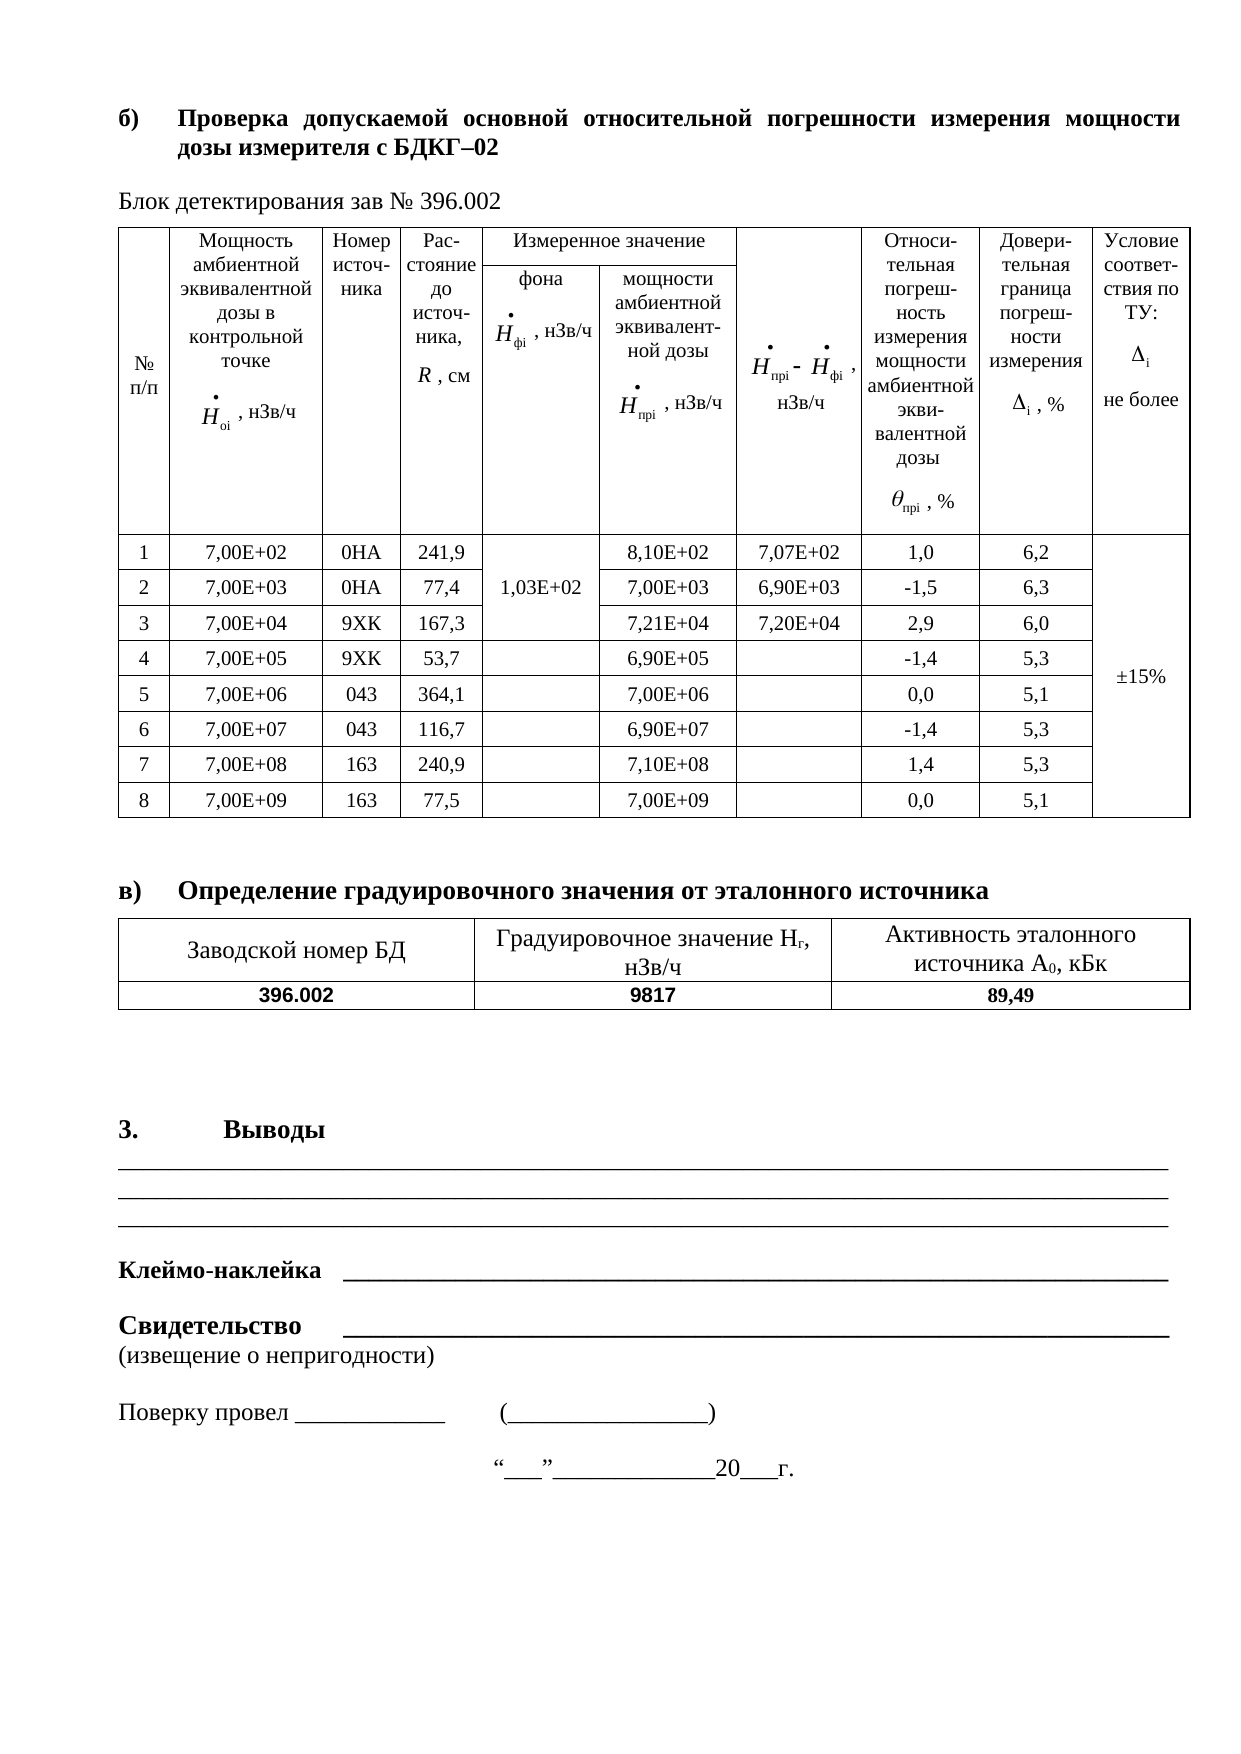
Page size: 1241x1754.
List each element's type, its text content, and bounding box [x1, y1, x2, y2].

table_header Градуировочное значение Нг, нЗв/ч [475, 919, 831, 981]
table_cell 2,9 [862, 606, 979, 640]
table_cell 5,3 [980, 712, 1092, 746]
table_cell 77,5 [401, 783, 482, 817]
table_cell [737, 783, 861, 817]
table_cell 7,00E+09 [170, 783, 322, 817]
table_header Относи-тельная погреш-ность измерения мощности амбиентной экви-валентной дозы , % [862, 228, 979, 534]
table_cell 7,00E+06 [170, 676, 322, 711]
table_cell 116,7 [401, 712, 482, 746]
table_cell мощности амбиентной эквивалент-ной дозы , нЗв/ч [600, 266, 736, 534]
text в) Определение градуировочного значения от эталонного источника [118, 874, 1194, 905]
table_cell 7,00E+03 [170, 570, 322, 604]
table_cell 7,10E+08 [600, 747, 736, 782]
table_cell 9ХК [323, 641, 400, 675]
table_cell 7,00E+05 [170, 641, 322, 675]
table_cell 396.002 [119, 982, 474, 1009]
table_header , нЗв/ч [737, 228, 861, 534]
subtitle Клеймо-наклейка __________________________________________________________________ [118, 1255, 1194, 1284]
table_cell 1,03E+02 [483, 535, 599, 640]
table_cell фона , нЗв/ч [483, 266, 599, 534]
table_cell 6,3 [980, 570, 1092, 604]
table_cell [483, 641, 599, 675]
table_cell [483, 747, 599, 782]
table_cell -1,4 [862, 712, 979, 746]
table_cell 0,0 [862, 676, 979, 711]
table_cell 1,0 [862, 535, 979, 569]
table_cell 240,9 [401, 747, 482, 782]
table_cell 7,00E+03 [600, 570, 736, 604]
table_header Рас-стояние до источ-ника, , см [401, 228, 482, 534]
table_cell 7,00E+06 [600, 676, 736, 711]
table_cell 1 [119, 535, 169, 569]
table_header Мощность амбиентной эквивалентной дозы в контрольной точке , нЗв/ч [170, 228, 322, 534]
table_header Условие соответ-ствия по ТУ: не более [1093, 228, 1189, 534]
text ____________________________________________________________________________________ [118, 1144, 1194, 1173]
text Поверку провел ____________ (________________) [118, 1397, 1194, 1426]
table_cell 5,3 [980, 641, 1092, 675]
table_cell 7,00E+09 [600, 783, 736, 817]
table_cell 1,4 [862, 747, 979, 782]
table_cell 6,90E+05 [600, 641, 736, 675]
table_cell 8 [119, 783, 169, 817]
table_cell [483, 712, 599, 746]
table_cell 7,00E+08 [170, 747, 322, 782]
table_cell 6 [119, 712, 169, 746]
table_cell 9ХК [323, 606, 400, 640]
table_header Измеренное значение [483, 228, 736, 265]
table_cell 0НА [323, 570, 400, 604]
table_cell 6,2 [980, 535, 1092, 569]
table_cell 5 [119, 676, 169, 711]
text ____________________________________________________________________________________ [118, 1173, 1194, 1201]
table_cell 0НА [323, 535, 400, 569]
table_cell 0,0 [862, 783, 979, 817]
table_cell 5,1 [980, 783, 1092, 817]
text (извещение о непригодности) [118, 1340, 1194, 1369]
table_header № п/п [119, 228, 169, 534]
table_cell ±15% [1093, 535, 1189, 817]
table_cell 167,3 [401, 606, 482, 640]
table_cell 364,1 [401, 676, 482, 711]
table_cell [737, 747, 861, 782]
table_cell -1,4 [862, 641, 979, 675]
table_cell 7,20E+04 [737, 606, 861, 640]
table_header Заводской номер БД [119, 919, 474, 981]
table_cell 89,49 [832, 982, 1189, 1009]
table_header Номер источ-ника [323, 228, 400, 534]
table_cell 9817 [475, 982, 831, 1009]
table_cell 043 [323, 712, 400, 746]
table_cell 7,07E+02 [737, 535, 861, 569]
table_cell 5,1 [980, 676, 1092, 711]
table_cell [483, 676, 599, 711]
text “___”_____________20___г. [118, 1453, 1194, 1482]
table_cell 6,90E+03 [737, 570, 861, 604]
table_cell 4 [119, 641, 169, 675]
table_cell 043 [323, 676, 400, 711]
table_cell 6,0 [980, 606, 1092, 640]
table_cell 7,21E+04 [600, 606, 736, 640]
table_cell 77,4 [401, 570, 482, 604]
table_cell 7,00E+02 [170, 535, 322, 569]
table_header Довери-тельная граница погреш-ности измерения , % [980, 228, 1092, 534]
table_cell 6,90E+07 [600, 712, 736, 746]
subtitle Свидетельство _____________________________________________________________ [118, 1309, 1194, 1340]
table_cell 7,00E+07 [170, 712, 322, 746]
table_cell 2 [119, 570, 169, 604]
subtitle 3. Выводы [118, 1113, 1194, 1144]
table_cell 8,10E+02 [600, 535, 736, 569]
text ____________________________________________________________________________________ [118, 1201, 1194, 1230]
table_cell [737, 641, 861, 675]
text Блок детектирования зав № 396.002 [118, 186, 1194, 214]
table_cell 3 [119, 606, 169, 640]
table_cell -1,5 [862, 570, 979, 604]
table_cell 7,00E+04 [170, 606, 322, 640]
table_cell [737, 676, 861, 711]
table_cell 7 [119, 747, 169, 782]
table_cell 241,9 [401, 535, 482, 569]
table_cell 163 [323, 747, 400, 782]
text б) Проверка допускаемой основной относительной погрешности измерения мощности дозы измерителя с БДКГ–02 [118, 103, 1181, 161]
table_cell [737, 712, 861, 746]
table_cell [483, 783, 599, 817]
table_cell 163 [323, 783, 400, 817]
table_cell 5,3 [980, 747, 1092, 782]
table_header Активность эталонного источника А0, кБк [832, 919, 1189, 981]
table_cell 53,7 [401, 641, 482, 675]
